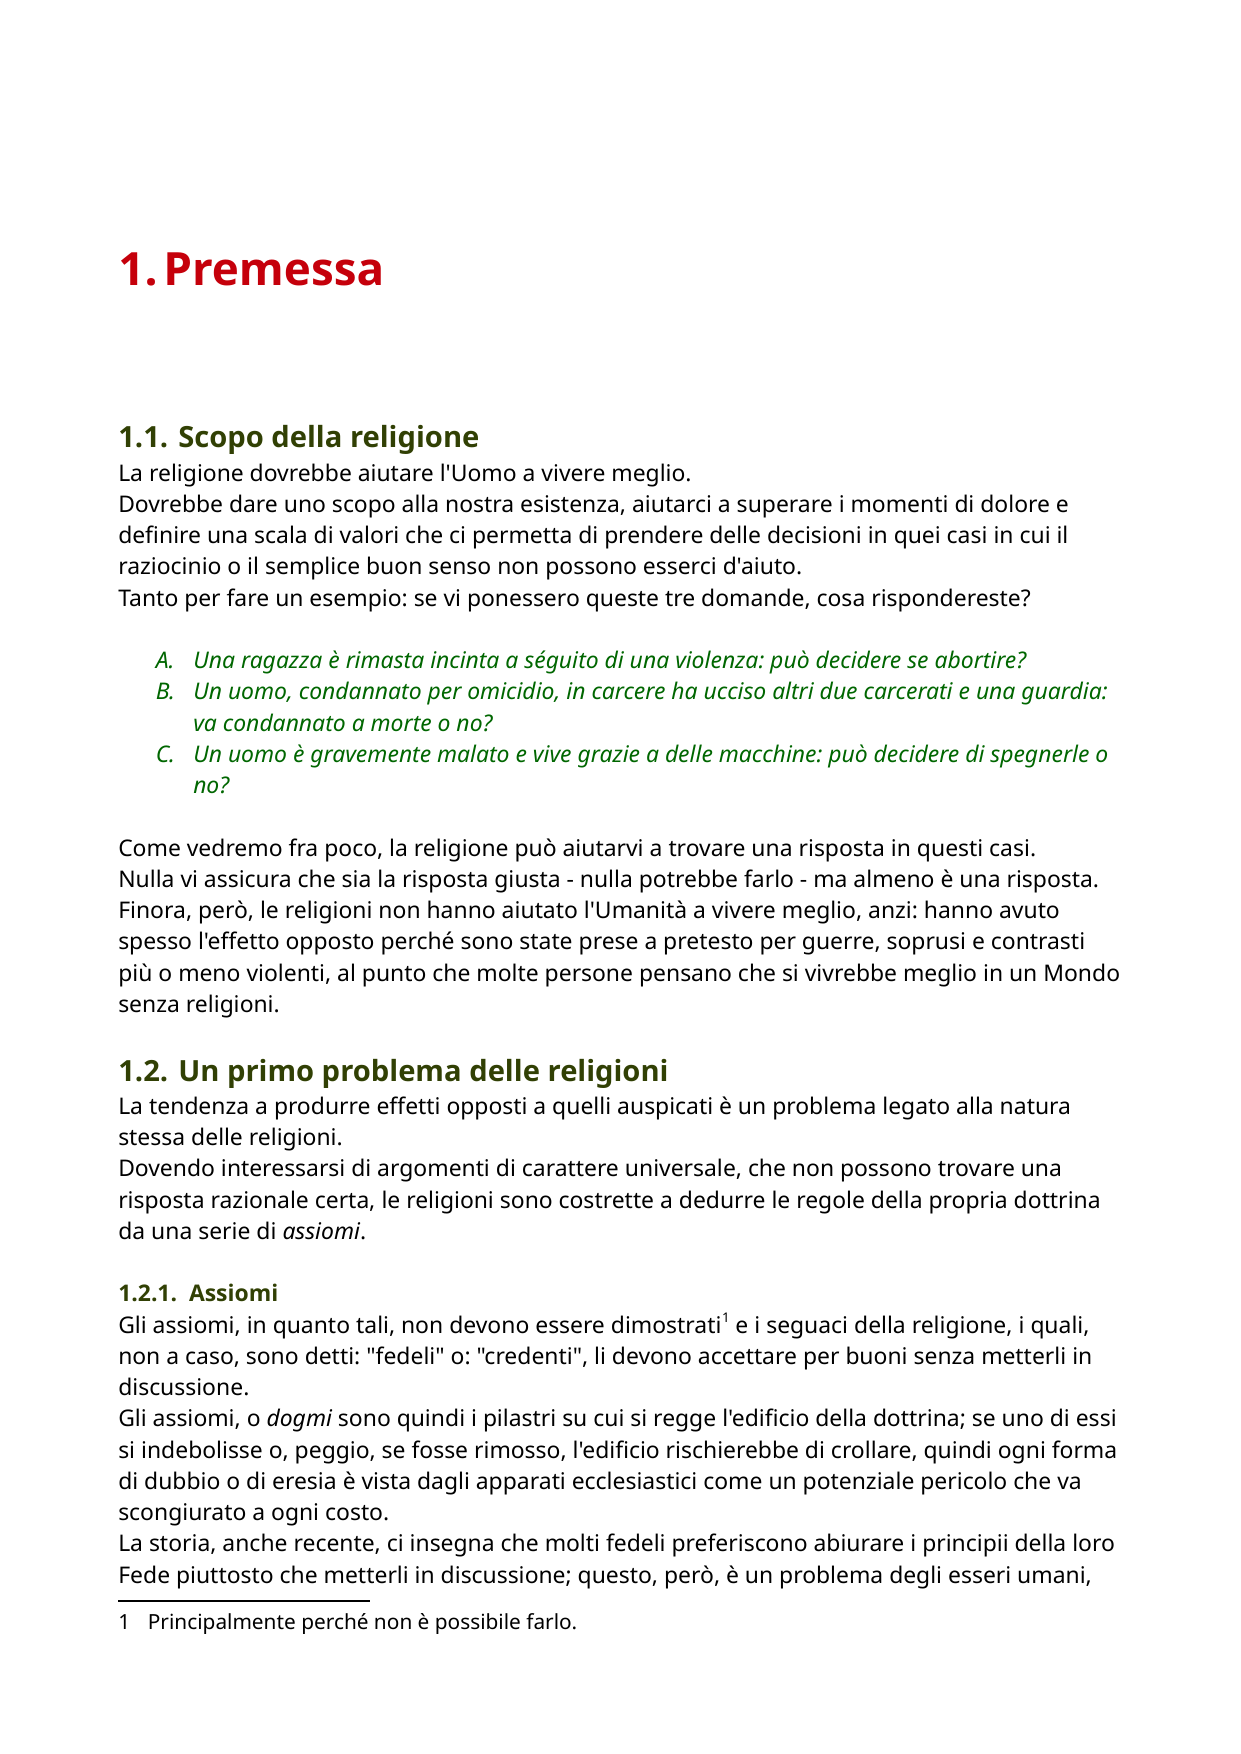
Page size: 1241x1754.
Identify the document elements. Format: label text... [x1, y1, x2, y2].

list Un uomo è gravemente malato e vive grazie a delle macchine: può decidere di spegnerle o no? [156, 738, 1122, 800]
text La storia, anche recente, ci insegna che molti fedeli preferiscono abiurare i principii della loro Fede piuttosto che metterli in discussione; questo, però, è un problema degli esseri umani, [118, 1527, 1122, 1590]
text Dovrebbe dare uno scopo alla nostra esistenza, aiutarci a superare i momenti di dolore e definire una scala di valori che ci permetta di prendere delle decisioni in quei casi in cui il raziocinio o il semplice buon senso non possono esserci d'aiuto. [118, 488, 1122, 581]
text La tendenza a produrre effetti opposti a quelli auspicati è un problema legato alla natura stessa delle religioni. [118, 1090, 1122, 1152]
text Dovendo interessarsi di argomenti di carattere universale, che non possono trovare una risposta razionale certa, le religioni sono costrette a dedurre le regole della propria dottrina da una serie di assiomi. [118, 1152, 1122, 1246]
subtitle Scopo della religione [118, 417, 1122, 456]
text Finora, però, le religioni non hanno aiutato l'Umanità a vivere meglio, anzi: hanno avuto spesso l'effetto opposto perché sono state prese a pretesto per guerre, soprusi e contrasti più o meno violenti, al punto che molte persone pensano che si vivrebbe meglio in un Mondo senza religioni. [118, 894, 1122, 1019]
subtitle Assiomi [118, 1277, 1122, 1309]
text Come vedremo fra poco, la religione può aiutarvi a trovare una risposta in questi casi. [118, 831, 1122, 863]
text Tanto per fare un esempio: se vi ponessero queste tre domande, cosa rispondereste? [118, 581, 1122, 613]
subtitle Premessa [118, 236, 1122, 299]
text Gli assiomi, in quanto tali, non devono essere dimostrati e i seguaci della religione, i quali, non a caso, sono detti: "fedeli" o: "credenti", li devono accettare per buoni senza metterli in discussione. [118, 1309, 1122, 1402]
text La religione dovrebbe aiutare l'Uomo a vivere meglio. [118, 456, 1122, 488]
text Principalmente perché non è possibile farlo. [118, 1607, 1122, 1636]
subtitle Un primo problema delle religioni [118, 1050, 1122, 1090]
text Gli assiomi, o dogmi sono quindi i pilastri su cui si regge l'edificio della dottrina; se uno di essi si indebolisse o, peggio, se fosse rimosso, l'edificio rischierebbe di crollare, quindi ogni forma di dubbio o di eresia è vista dagli apparati ecclesiastici come un potenziale pericolo che va scongiurato a ogni costo. [118, 1402, 1122, 1527]
text Nulla vi assicura che sia la risposta giusta - nulla potrebbe farlo - ma almeno è una risposta. [118, 863, 1122, 894]
list Una ragazza è rimasta incinta a séguito di una violenza: può decidere se abortire? [156, 644, 1122, 675]
list Un uomo, condannato per omicidio, in carcere ha ucciso altri due carcerati e una guardia: va condannato a morte o no? [156, 675, 1122, 738]
